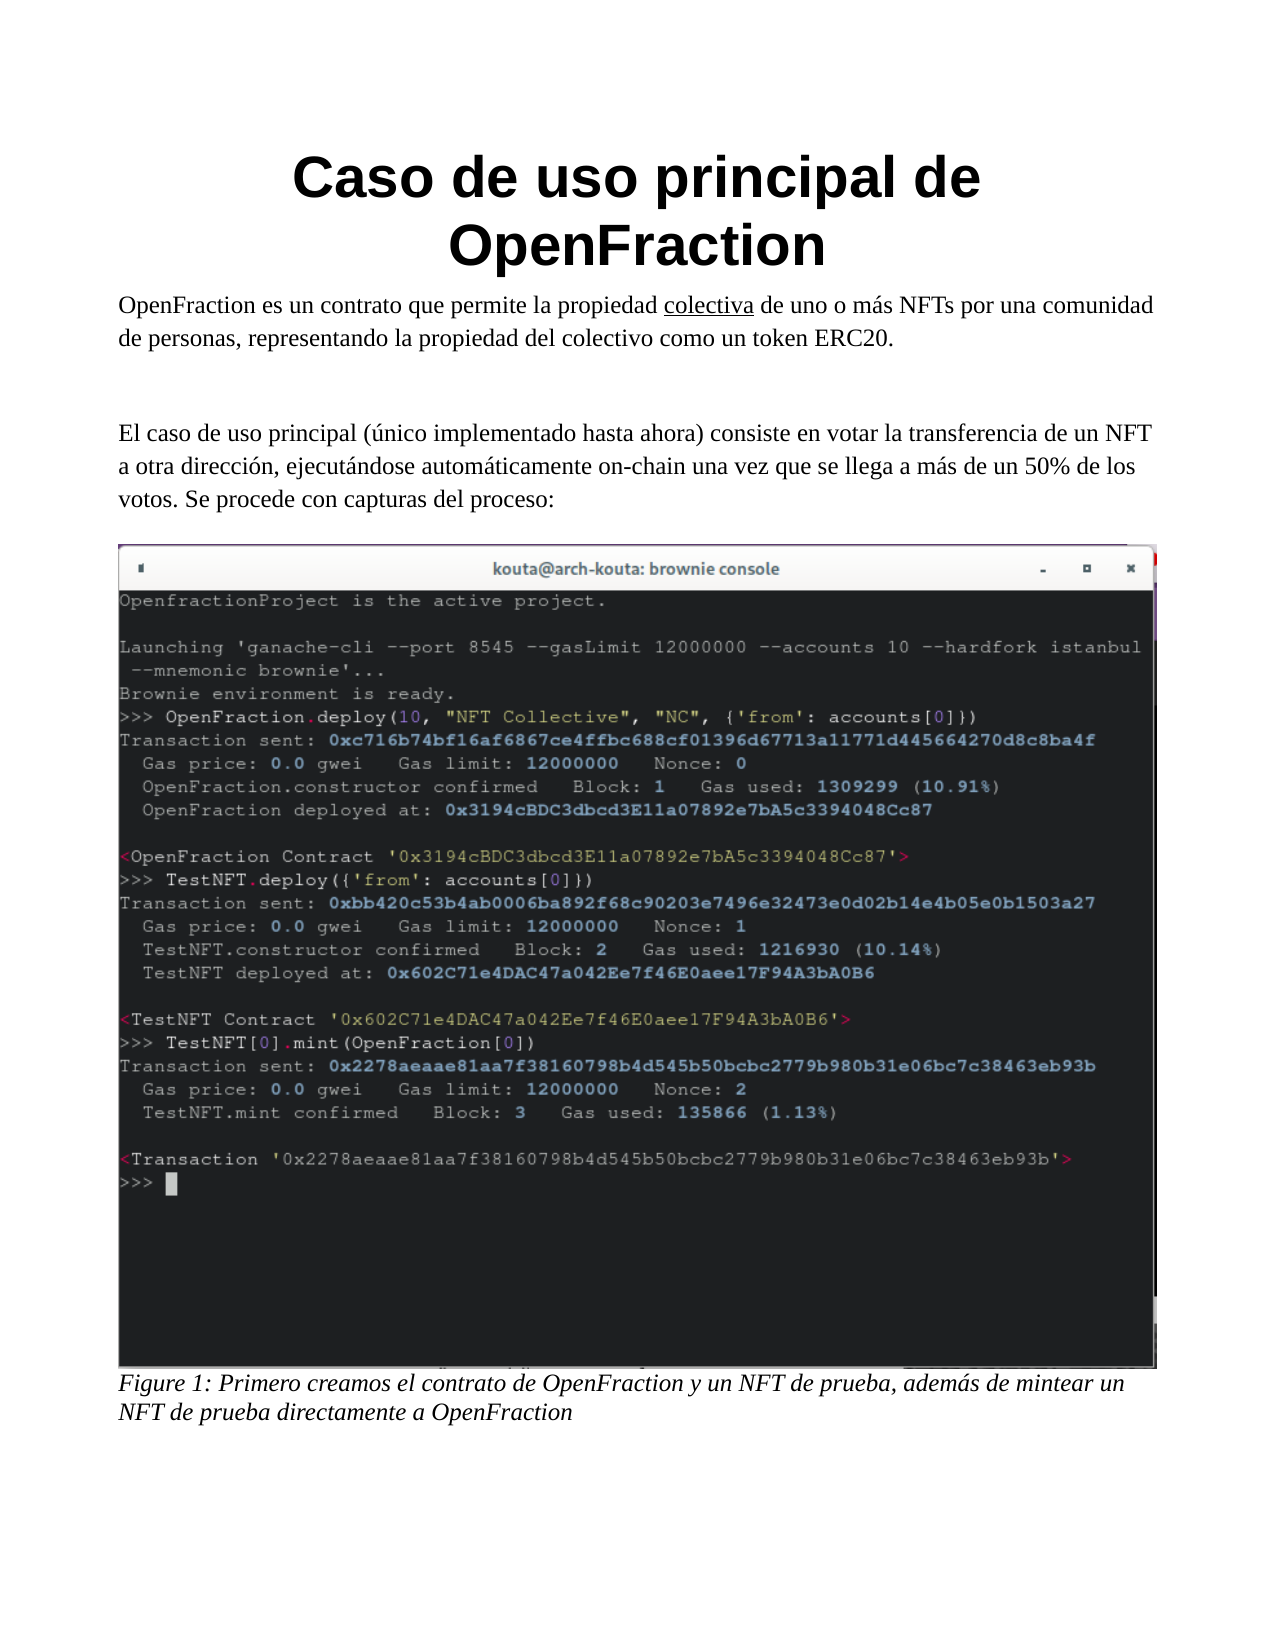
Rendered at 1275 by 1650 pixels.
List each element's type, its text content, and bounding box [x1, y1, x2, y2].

text Figure 1: Primero creamos el contrato de OpenFraction y un NFT de prueba, además de mintear un NFT de prueba directamente a OpenFraction [118, 1369, 1157, 1426]
title Caso de uso principal de OpenFraction [118, 143, 1157, 277]
picture [118, 544, 1157, 1369]
text OpenFraction es un contrato que permite la propiedad colectiva de uno o más NFTs por una comunidad de personas, representando la propiedad del colectivo como un token ERC20. [118, 290, 1157, 352]
text El caso de uso principal (único implementado hasta ahora) consiste en votar la transferencia de un NFT a otra dirección, ejecutándose automáticamente on-chain una vez que se llega a más de un 50% de los votos. Se procede con capturas del proceso: [118, 418, 1157, 513]
